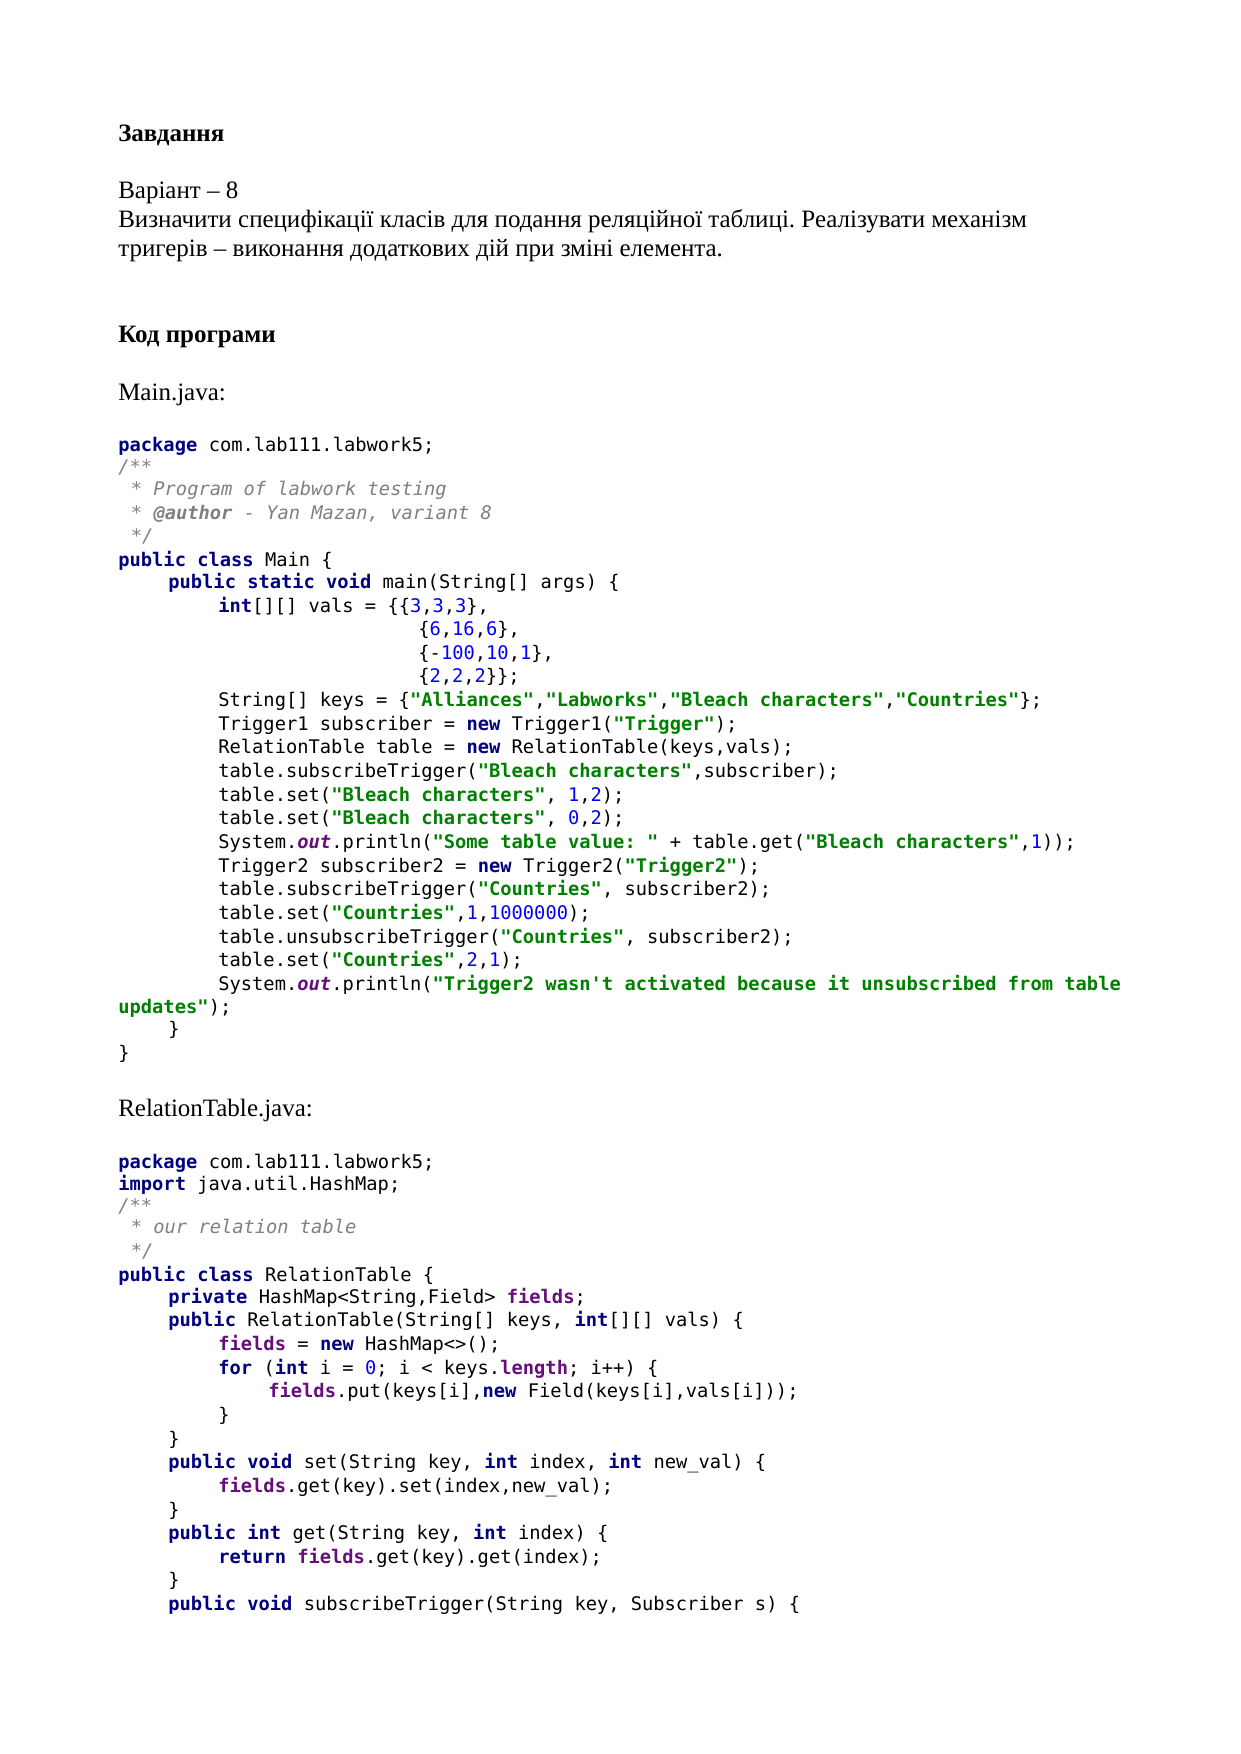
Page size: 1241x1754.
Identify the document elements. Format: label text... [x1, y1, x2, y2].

text public class Main { [118, 549, 1122, 571]
text return fields.get(key).get(index); [118, 1546, 1122, 1569]
text fields.get(key).set(index,new_val); [118, 1475, 1122, 1498]
text int[][] vals = {{3,3,3}, [118, 594, 1122, 618]
text Завдання [118, 118, 1122, 147]
text import java.util.HashMap; [118, 1173, 1122, 1195]
text Визначити специфікації класів для подання реляційної таблиці. Реалізувати механізм тригерів – виконання додаткових дій при зміні елемента. [118, 204, 1122, 262]
text Варіант – 8 [118, 176, 1122, 204]
text for (int i = 0; i < keys.length; i++) { [118, 1357, 1122, 1380]
text table.subscribeTrigger("Countries", subscriber2); [118, 878, 1122, 902]
text Trigger1 subscriber = new Trigger1("Trigger"); [118, 713, 1122, 736]
text */ [118, 1240, 1122, 1264]
text table.set("Countries",2,1); [118, 949, 1122, 973]
text Код програми [118, 319, 1122, 348]
text table.subscribeTrigger("Bleach characters",subscriber); [118, 760, 1122, 784]
text table.set("Bleach characters", 1,2); [118, 784, 1122, 807]
text } [118, 1428, 1122, 1451]
text * Program of labwork testing [118, 478, 1122, 502]
text public class RelationTable { [118, 1264, 1122, 1286]
text package com.lab111.labwork5; [118, 1151, 1122, 1173]
text fields.put(keys[i],new Field(keys[i],vals[i])); [118, 1380, 1122, 1404]
text Main.java: [118, 377, 1122, 406]
text public static void main(String[] args) { [118, 571, 1122, 594]
text System.out.println("Trigger2 wasn't activated because it unsubscribed from table updates"); [118, 973, 1122, 1018]
text /** [118, 1195, 1122, 1217]
text {6,16,6}, [118, 618, 1122, 642]
text } [118, 1498, 1122, 1522]
text * @author - Yan Mazan, variant 8 [118, 502, 1122, 525]
text public void subscribeTrigger(String key, Subscriber s) { [118, 1593, 1122, 1617]
text table.unsubscribeTrigger("Countries", subscriber2); [118, 926, 1122, 949]
text public int get(String key, int index) { [118, 1522, 1122, 1546]
text } [118, 1018, 1122, 1042]
text public void set(String key, int index, int new_val) { [118, 1451, 1122, 1475]
text RelationTable.java: [118, 1093, 1122, 1122]
text System.out.println("Some table value: " + table.get("Bleach characters",1)); [118, 831, 1122, 855]
text RelationTable table = new RelationTable(keys,vals); [118, 736, 1122, 760]
text private HashMap<String,Field> fields; [118, 1286, 1122, 1309]
text table.set("Bleach characters", 0,2); [118, 807, 1122, 831]
text table.set("Countries",1,1000000); [118, 902, 1122, 926]
text * our relation table [118, 1217, 1122, 1240]
text Trigger2 subscriber2 = new Trigger2("Trigger2"); [118, 855, 1122, 878]
text } [118, 1404, 1122, 1428]
text {-100,10,1}, [118, 642, 1122, 666]
text String[] keys = {"Alliances","Labworks","Bleach characters","Countries"}; [118, 689, 1122, 713]
text /** [118, 456, 1122, 478]
text {2,2,2}}; [118, 666, 1122, 689]
text public RelationTable(String[] keys, int[][] vals) { [118, 1309, 1122, 1333]
text } [118, 1569, 1122, 1593]
text package com.lab111.labwork5; [118, 434, 1122, 456]
text fields = new HashMap<>(); [118, 1333, 1122, 1357]
text } [118, 1042, 1122, 1064]
text */ [118, 525, 1122, 549]
